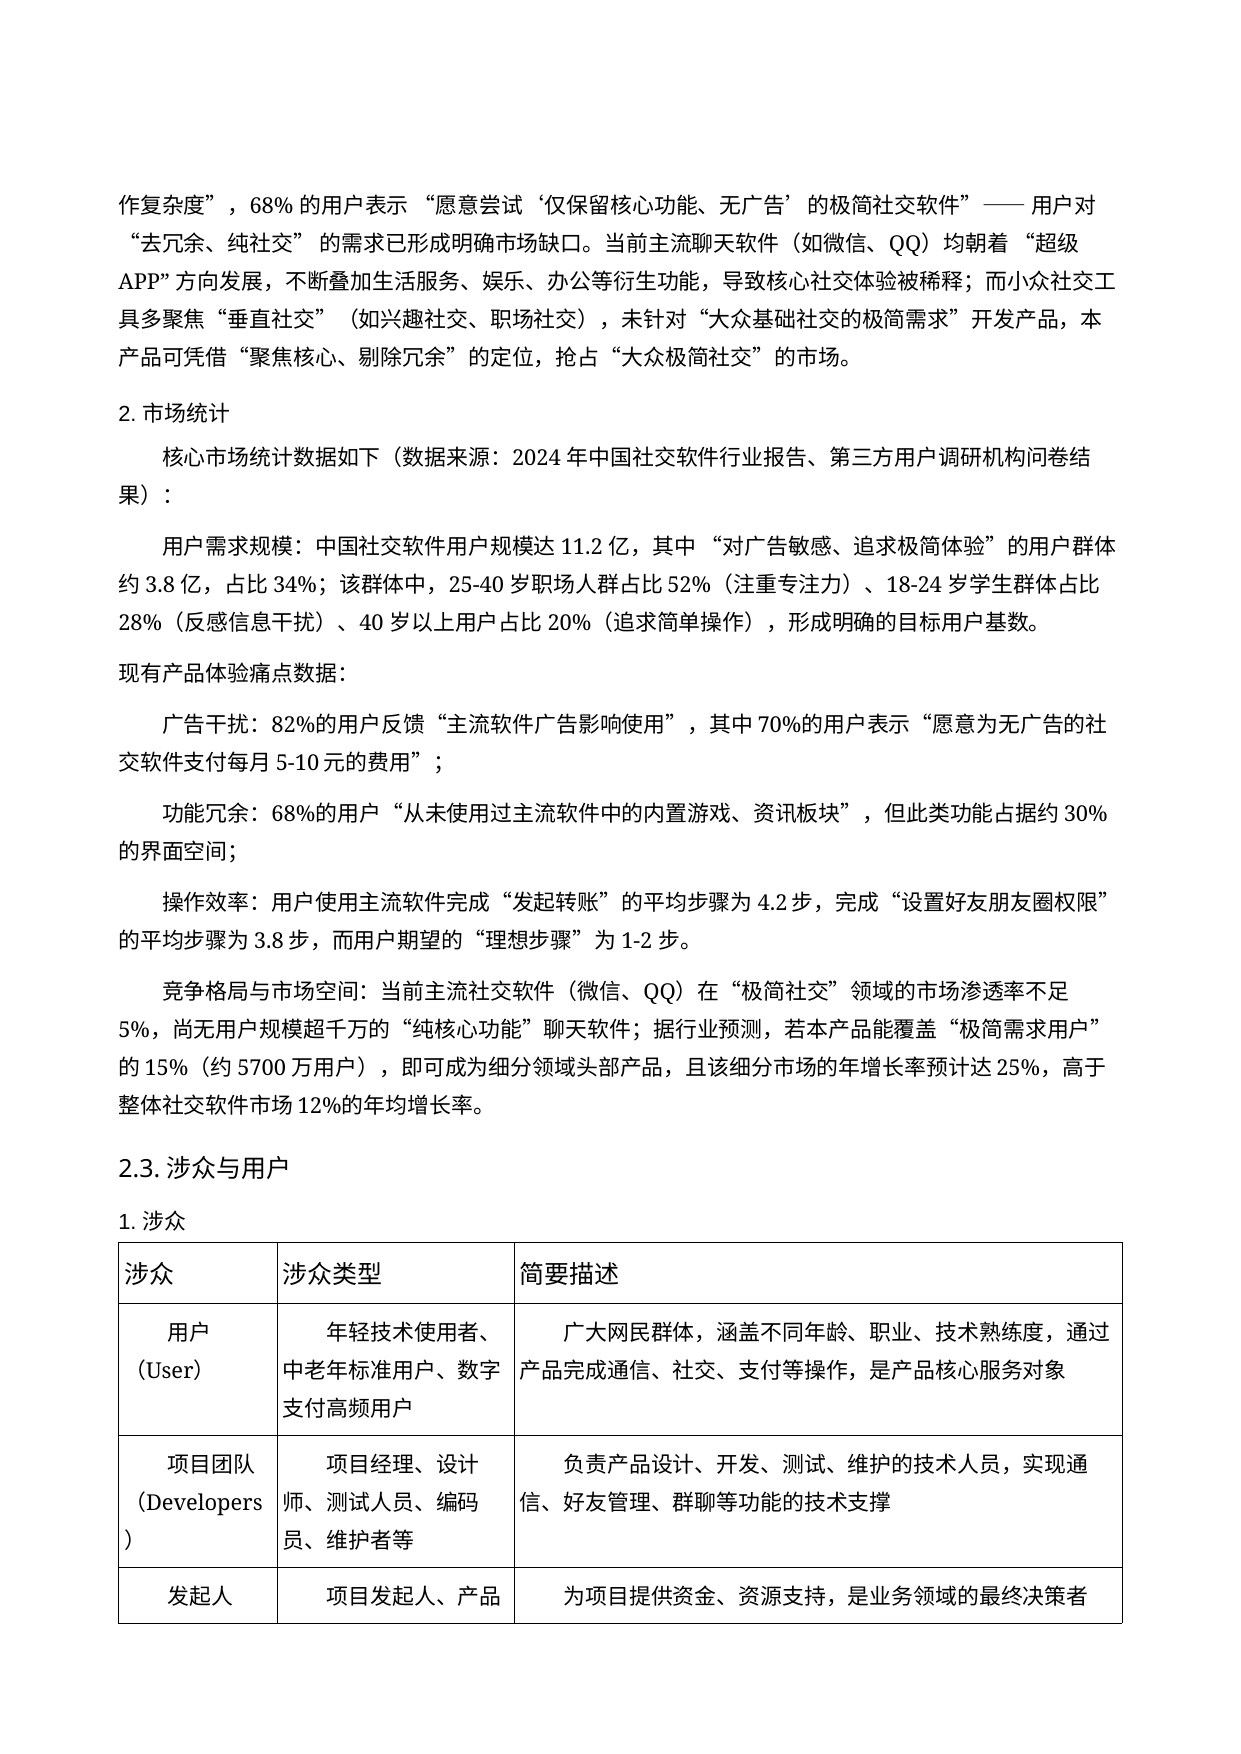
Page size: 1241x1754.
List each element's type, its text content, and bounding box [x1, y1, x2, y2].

table_cell 为项目提供资金、资源支持，是业务领域的最终决策者 [515, 1568, 1122, 1623]
table_cell 项目团队（Developers） [119, 1436, 277, 1567]
text 用户需求规模：中国社交软件用户规模达 11.2 亿，其中 “对广告敏感、追求极简体验”的用户群体约 3.8 亿，占比 34%；该群体中，25-40 岁职场人群占比52%（注重专注力）、18-24 岁学生群体占比 28%（反感信息干扰）、40 岁以上用户占比 20%（追求简单操作），形成明确的目标用户基数。 [118, 529, 1122, 637]
table_header 涉众 [119, 1243, 277, 1303]
table_cell 用户（User） [119, 1304, 277, 1434]
table_cell 项目发起人、产品 [278, 1568, 514, 1623]
table_cell 项目经理、设计师、测试人员、编码员、维护者等 [278, 1436, 514, 1567]
text 作复杂度”，68% 的用户表示 “愿意尝试‘仅保留核心功能、无广告’的极简社交软件”—— 用户对 “去冗余、纯社交” 的需求已形成明确市场缺口。当前主流聊天软件（如微信、QQ）均朝着 “超级 APP” 方向发展，不断叠加生活服务、娱乐、办公等衍生功能，导致核心社交体验被稀释；而小众社交工具多聚焦“垂直社交”（如兴趣社交、职场社交），未针对“大众基础社交的极简需求”开发产品，本产品可凭借“聚焦核心、剔除冗余”的定位，抢占“大众极简社交”的市场。 [118, 188, 1122, 371]
table_header 简要描述 [515, 1243, 1122, 1303]
subtitle 市场统计 [118, 396, 1122, 427]
table_cell 广大网民群体，涵盖不同年龄、职业、技术熟练度，通过产品完成通信、社交、支付等操作，是产品核心服务对象 [515, 1304, 1122, 1434]
table_header 涉众类型 [278, 1243, 514, 1303]
text 核心市场统计数据如下（数据来源：2024 年中国社交软件行业报告、第三方用户调研机构问卷结果）： [118, 440, 1122, 510]
table_cell 发起人 [119, 1568, 277, 1623]
table_cell 负责产品设计、开发、测试、维护的技术人员，实现通信、好友管理、群聊等功能的技术支撑 [515, 1436, 1122, 1567]
subtitle 涉众与用户 [118, 1149, 1122, 1185]
subtitle 涉众 [118, 1204, 1122, 1236]
text 功能冗余：68%的用户“从未使用过主流软件中的内置游戏、资讯板块”，但此类功能占据约30%的界面空间； [118, 796, 1122, 866]
text 操作效率：用户使用主流软件完成“发起转账”的平均步骤为 4.2步，完成“设置好友朋友圈权限”的平均步骤为3.8步，而用户期望的“理想步骤”为 1-2 步。 [118, 885, 1122, 954]
text 广告干扰：82%的用户反馈“主流软件广告影响使用”，其中70%的用户表示“愿意为无广告的社交软件支付每月5-10元的费用”； [118, 707, 1122, 777]
table_cell 年轻技术使用者、中老年标准用户、数字支付高频用户 [278, 1304, 514, 1434]
text 现有产品体验痛点数据： [118, 656, 1122, 688]
text 竞争格局与市场空间：当前主流社交软件（微信、QQ）在“极简社交”领域的市场渗透率不足5%，尚无用户规模超千万的“纯核心功能”聊天软件；据行业预测，若本产品能覆盖“极简需求用户”的15%（约 5700 万用户），即可成为细分领域头部产品，且该细分市场的年增长率预计达25%，高于整体社交软件市场12%的年均增长率。 [118, 974, 1122, 1120]
